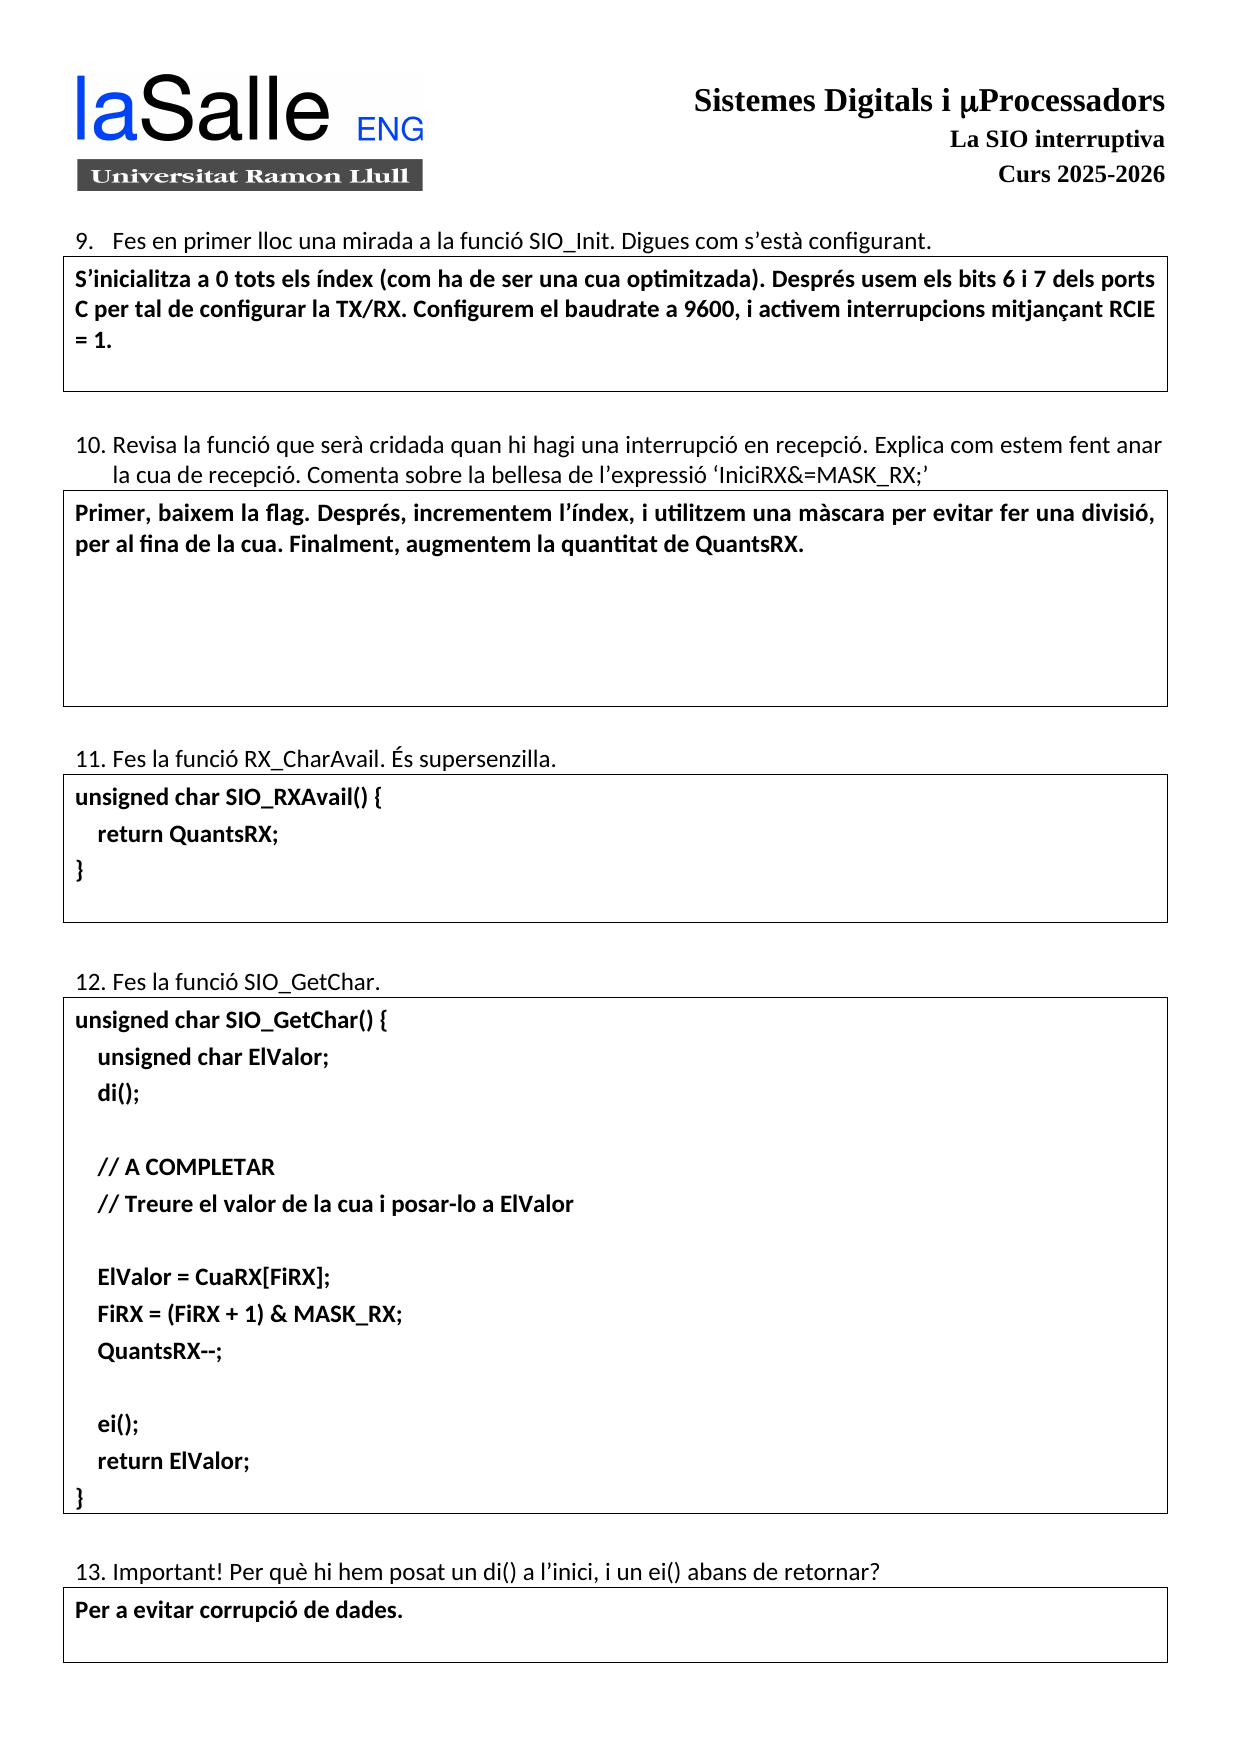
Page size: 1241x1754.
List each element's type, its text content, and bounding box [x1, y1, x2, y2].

list Fes la funció SIO_GetChar. [75, 966, 1165, 997]
table_header unsigned char SIO_RXAvail() { return QuantsRX; } [64, 775, 1167, 922]
table_header unsigned char SIO_GetChar() { unsigned char ElValor; di(); // A COMPLETAR // Treure el valor de la cua i posar-lo a ElValor ElValor = CuaRX[FiRX]; FiRX = (FiRX + 1) & MASK_RX; QuantsRX--; ei(); return ElValor; } [64, 998, 1167, 1512]
list Fes la funció RX_CharAvail. És supersenzilla. [75, 743, 1165, 774]
picture [77, 74, 423, 192]
table_header S’inicialitza a 0 tots els índex (com ha de ser una cua optimitzada). Després usem els bits 6 i 7 dels ports C per tal de configurar la TX/RX. Configurem el baudrate a 9600, i activem interrupcions mitjançant RCIE = 1. [64, 257, 1167, 391]
list Revisa la funció que serà cridada quan hi hagi una interrupció en recepció. Explica com estem fent anar la cua de recepció. Comenta sobre la bellesa de l’expressió ‘IniciRX&=MASK_RX;’ [75, 429, 1165, 490]
table_header Primer, baixem la flag. Després, incrementem l’índex, i utilitzem una màscara per evitar fer una divisió, per al fina de la cua. Finalment, augmentem la quantitat de QuantsRX. [64, 491, 1167, 706]
table_header Per a evitar corrupció de dades. [64, 1588, 1167, 1662]
list Important! Per què hi hem posat un di() a l’inici, i un ei() abans de retornar? [75, 1556, 1165, 1587]
list Fes en primer lloc una mirada a la funció SIO_Init. Digues com s’està configurant. [75, 225, 1165, 256]
